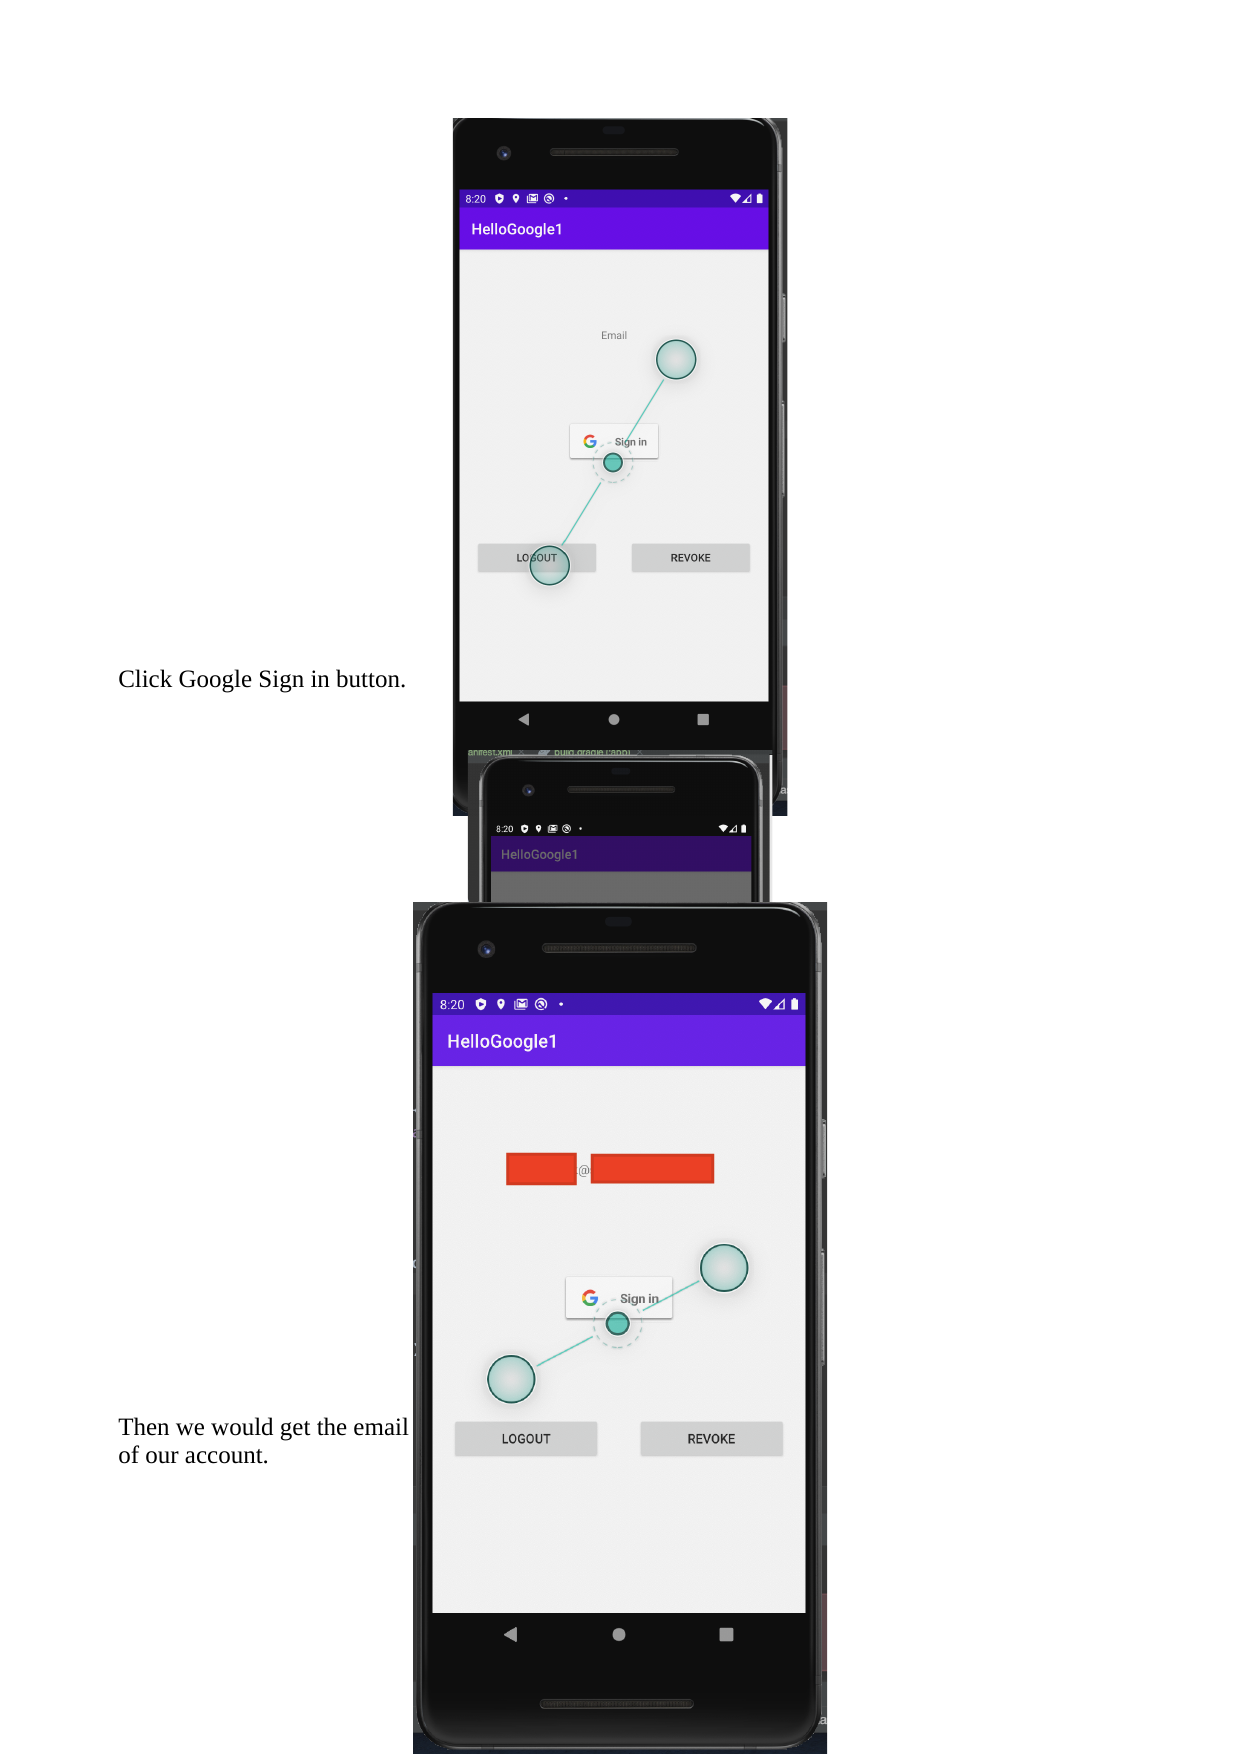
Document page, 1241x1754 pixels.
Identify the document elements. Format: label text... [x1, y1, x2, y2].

text [788, 664, 1122, 693]
picture [413, 118, 828, 1754]
text Click Google Sign in button. [118, 664, 452, 693]
text [828, 1412, 1122, 1469]
text Then we would get the email of our account. [118, 1412, 413, 1469]
